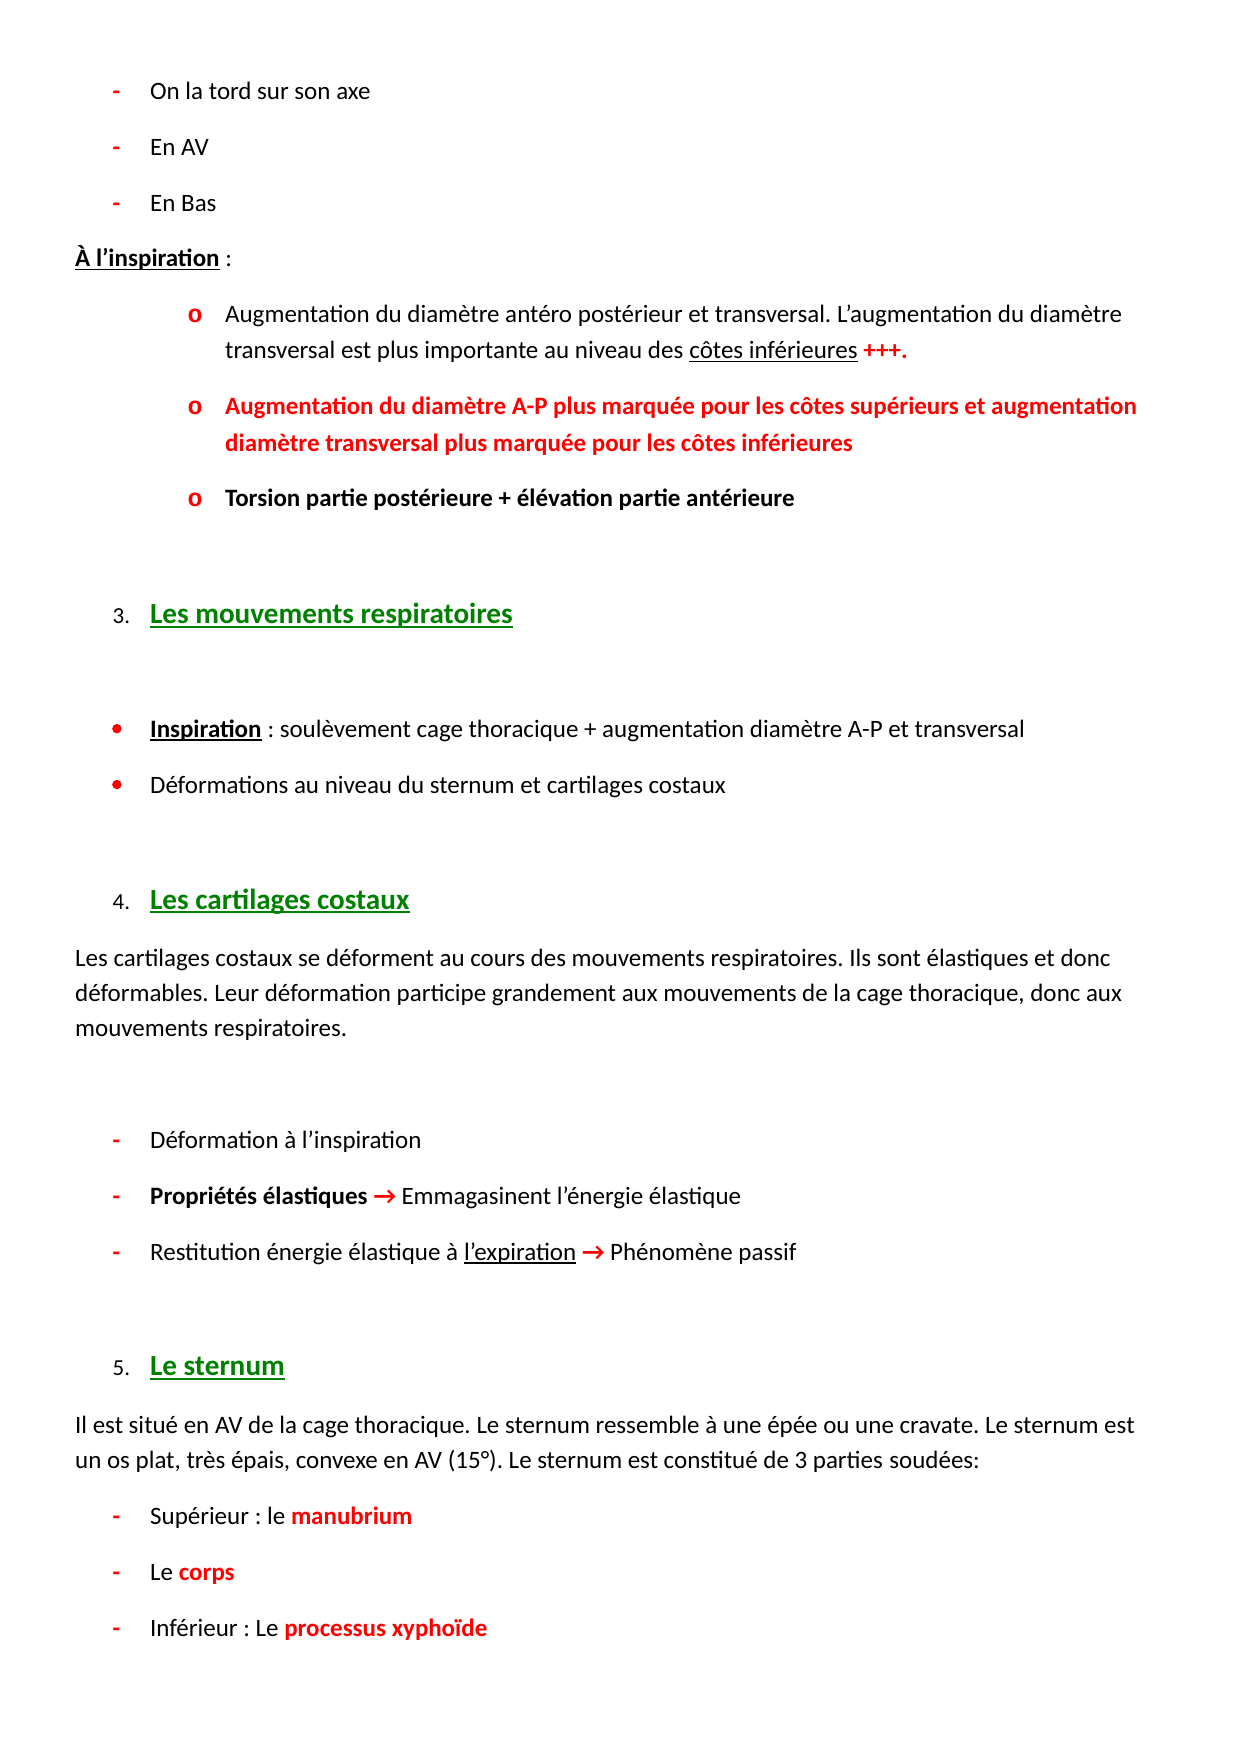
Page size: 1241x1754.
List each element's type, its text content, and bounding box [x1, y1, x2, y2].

list Les cartilages costaux [112, 881, 1165, 916]
list Restitution énergie élastique à l’expiration → Phénomène passif [112, 1236, 1165, 1266]
list Supérieur : le manubrium [112, 1500, 1165, 1531]
list En AV [112, 131, 1165, 161]
list En Bas [112, 187, 1165, 217]
list Le corps [112, 1556, 1165, 1586]
list Le sternum [112, 1347, 1165, 1383]
list Torsion partie postérieure + élévation partie antérieure [187, 482, 1165, 514]
list Inférieur : Le processus xyphoïde [112, 1612, 1165, 1642]
text Il est situé en AV de la cage thoracique. Le sternum ressemble à une épée ou une cravate. Le sternum est un os plat, très épais, convexe en AV (15°). Le sternum est constitué de 3 parties soudées: [75, 1409, 1165, 1475]
list On la tord sur son axe [112, 75, 1165, 106]
text Les cartilages costaux se déforment au cours des mouvements respiratoires. Ils sont élastiques et donc déformables. Leur déformation participe grandement aux mouvements de la cage thoracique, donc aux mouvements respiratoires. [75, 942, 1165, 1043]
text À l’inspiration : [75, 242, 1165, 273]
list Propriétés élastiques → Emmagasinent l’énergie élastique [112, 1180, 1165, 1211]
list Déformation à l’inspiration [112, 1124, 1165, 1155]
list Augmentation du diamètre A-P plus marquée pour les côtes supérieurs et augmentation diamètre transversal plus marquée pour les côtes inférieures [187, 390, 1165, 457]
list Inspiration : soulèvement cage thoracique + augmentation diamètre A-P et transversal [112, 713, 1165, 744]
list Déformations au niveau du sternum et cartilages costaux [112, 769, 1165, 799]
list Les mouvements respiratoires [112, 596, 1165, 631]
list Augmentation du diamètre antéro postérieur et transversal. L’augmentation du diamètre transversal est plus importante au niveau des côtes inférieures +++. [187, 298, 1165, 365]
